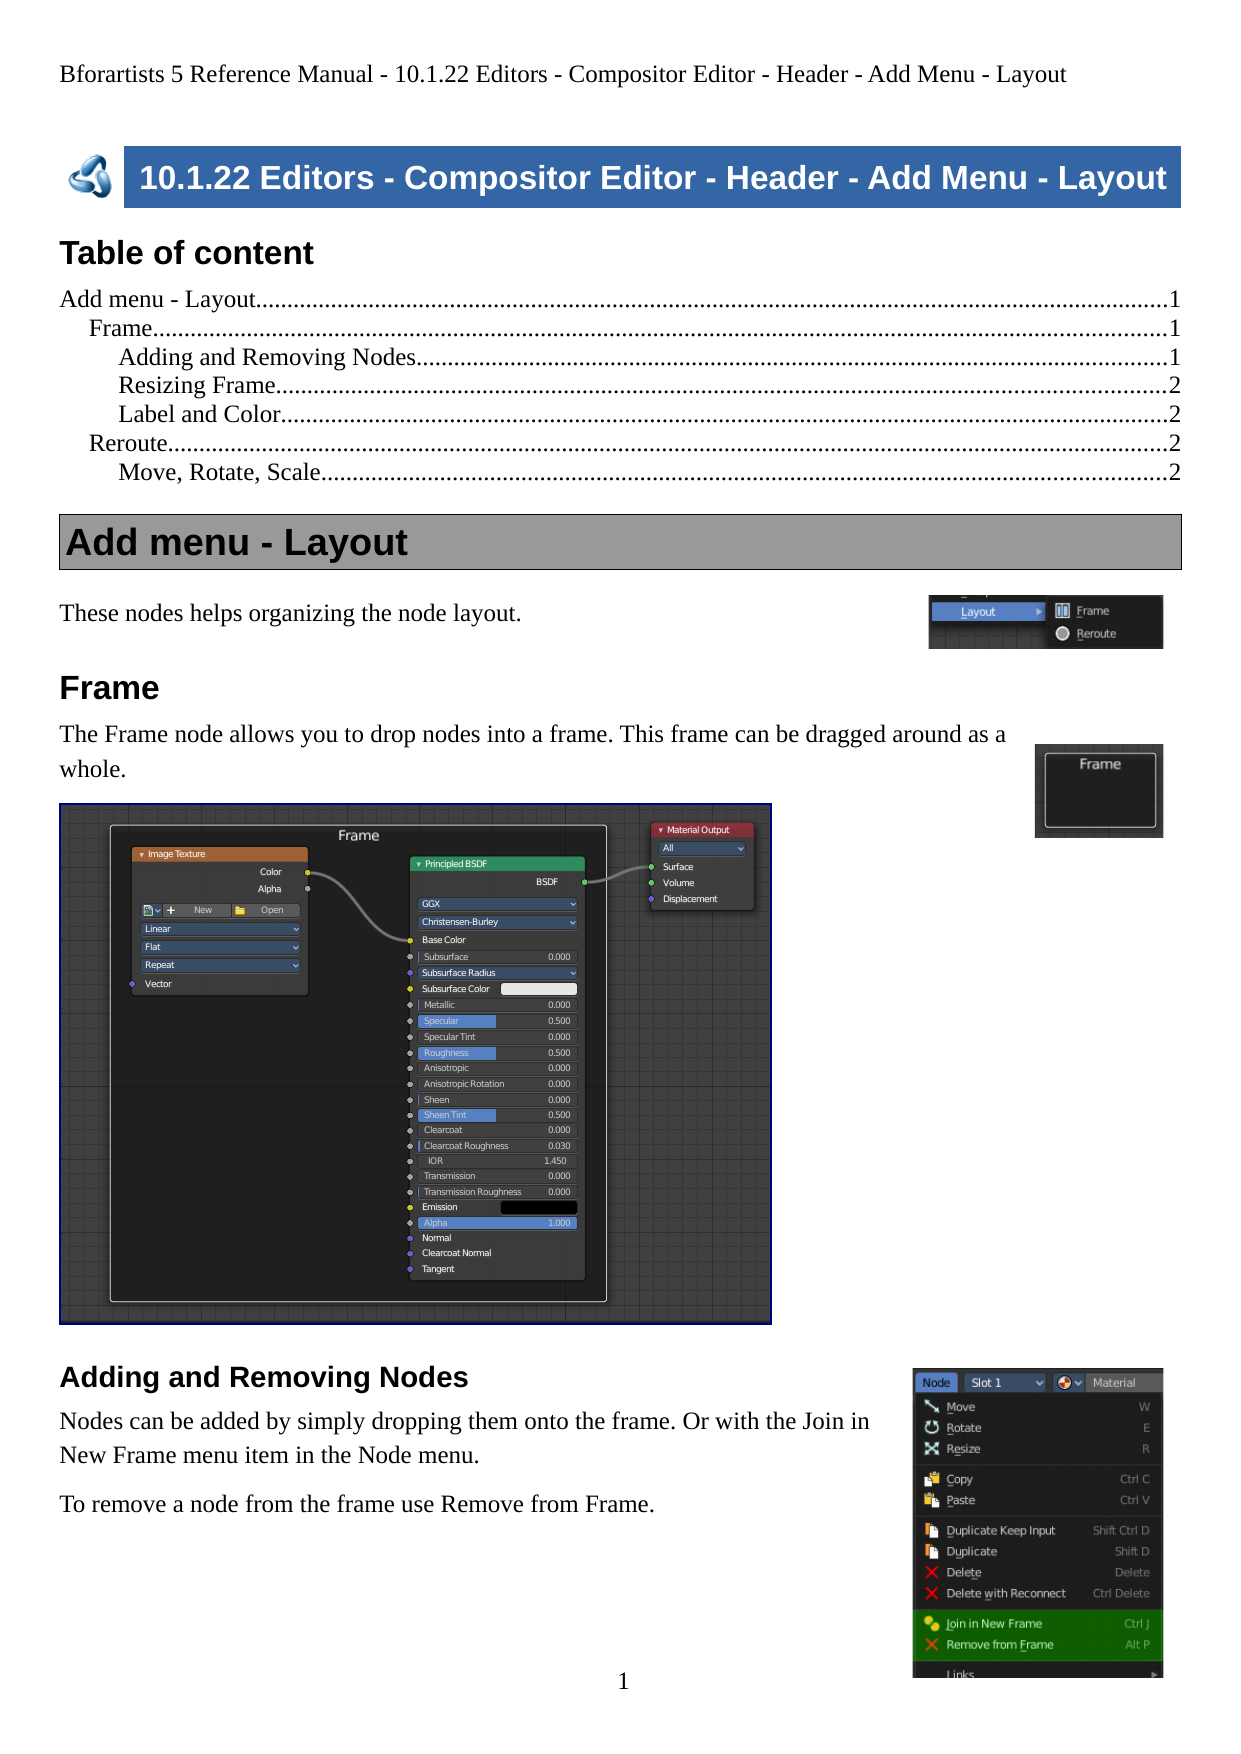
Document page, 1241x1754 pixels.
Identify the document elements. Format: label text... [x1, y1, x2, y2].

subtitle Adding and Removing Nodes [59, 1360, 1181, 1393]
text These nodes helps organizing the node layout. [59, 598, 928, 627]
picture [1034, 744, 1164, 838]
text Move, Rotate, Scale 2 [118, 457, 1181, 485]
text Resizing Frame 2 [118, 370, 1181, 399]
subtitle Table of content [59, 233, 1181, 272]
picture [65, 152, 114, 201]
text Frame 1 [88, 313, 1181, 342]
text Reroute 2 [88, 428, 1181, 457]
text To remove a node from the frame use Remove from Frame. [59, 1489, 912, 1518]
picture [912, 1368, 1164, 1678]
table_header [59, 146, 124, 208]
text Nodes can be added by simply dropping them onto the frame. Or with the Join in New Frame menu item in the Node menu. [59, 1406, 912, 1469]
text The Frame node allows you to drop nodes into a frame. This frame can be dragged around as a whole. [59, 719, 1181, 782]
picture [928, 595, 1164, 649]
table_header 10.1.22 Editors - Compositor Editor - Header - Add Menu - Layout [124, 146, 1181, 208]
picture [61, 805, 770, 1323]
subtitle Frame [59, 668, 1181, 707]
text Add menu - Layout 1 [59, 284, 1181, 313]
text Label and Color 2 [118, 399, 1181, 428]
text Adding and Removing Nodes 1 [118, 342, 1181, 370]
table_header Add menu - Layout [60, 515, 1181, 569]
